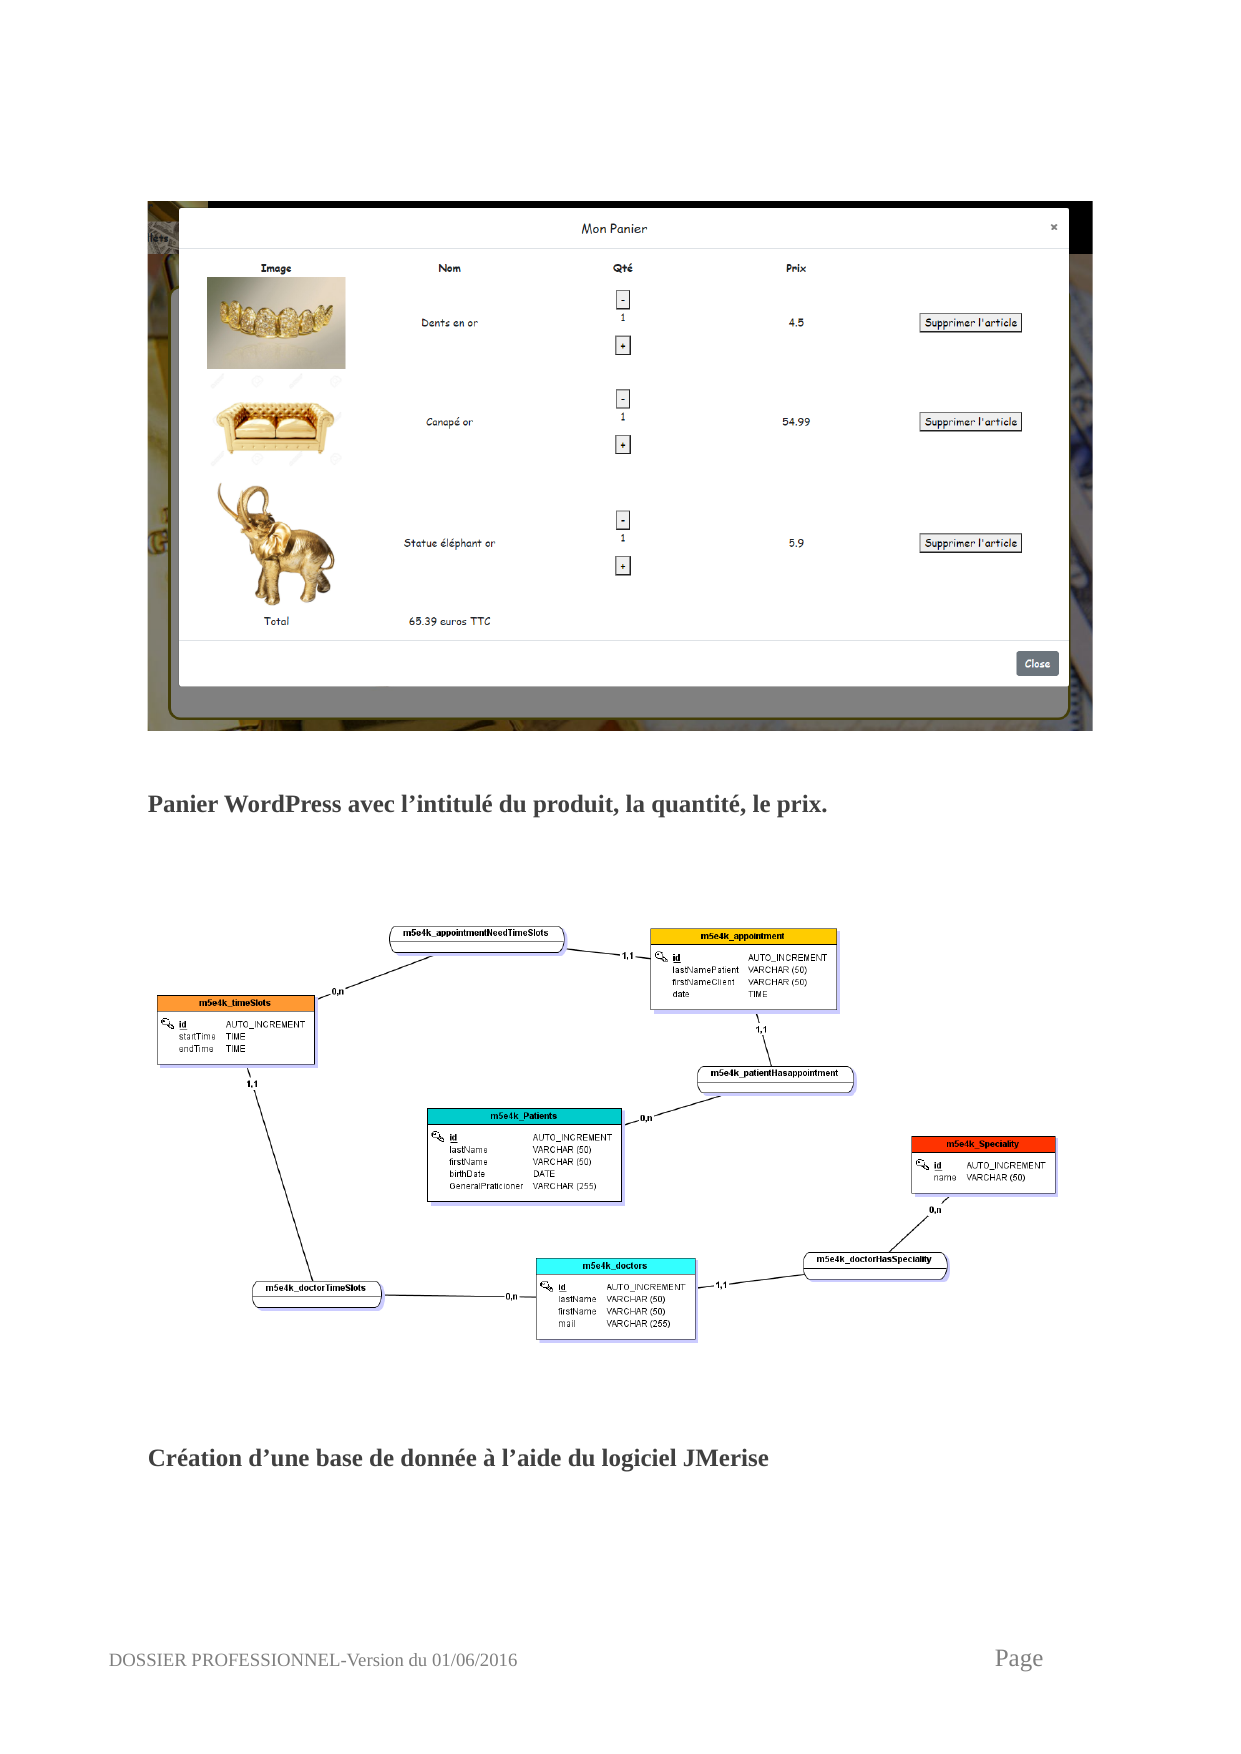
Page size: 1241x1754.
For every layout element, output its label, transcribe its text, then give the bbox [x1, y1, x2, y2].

text Création d’une base de donnée à l’aide du logiciel JMerise [148, 1443, 1093, 1471]
picture [147, 201, 1093, 731]
picture [147, 896, 1093, 1385]
text Panier WordPress avec l’intitulé du produit, la quantité, le prix. [148, 789, 1093, 817]
